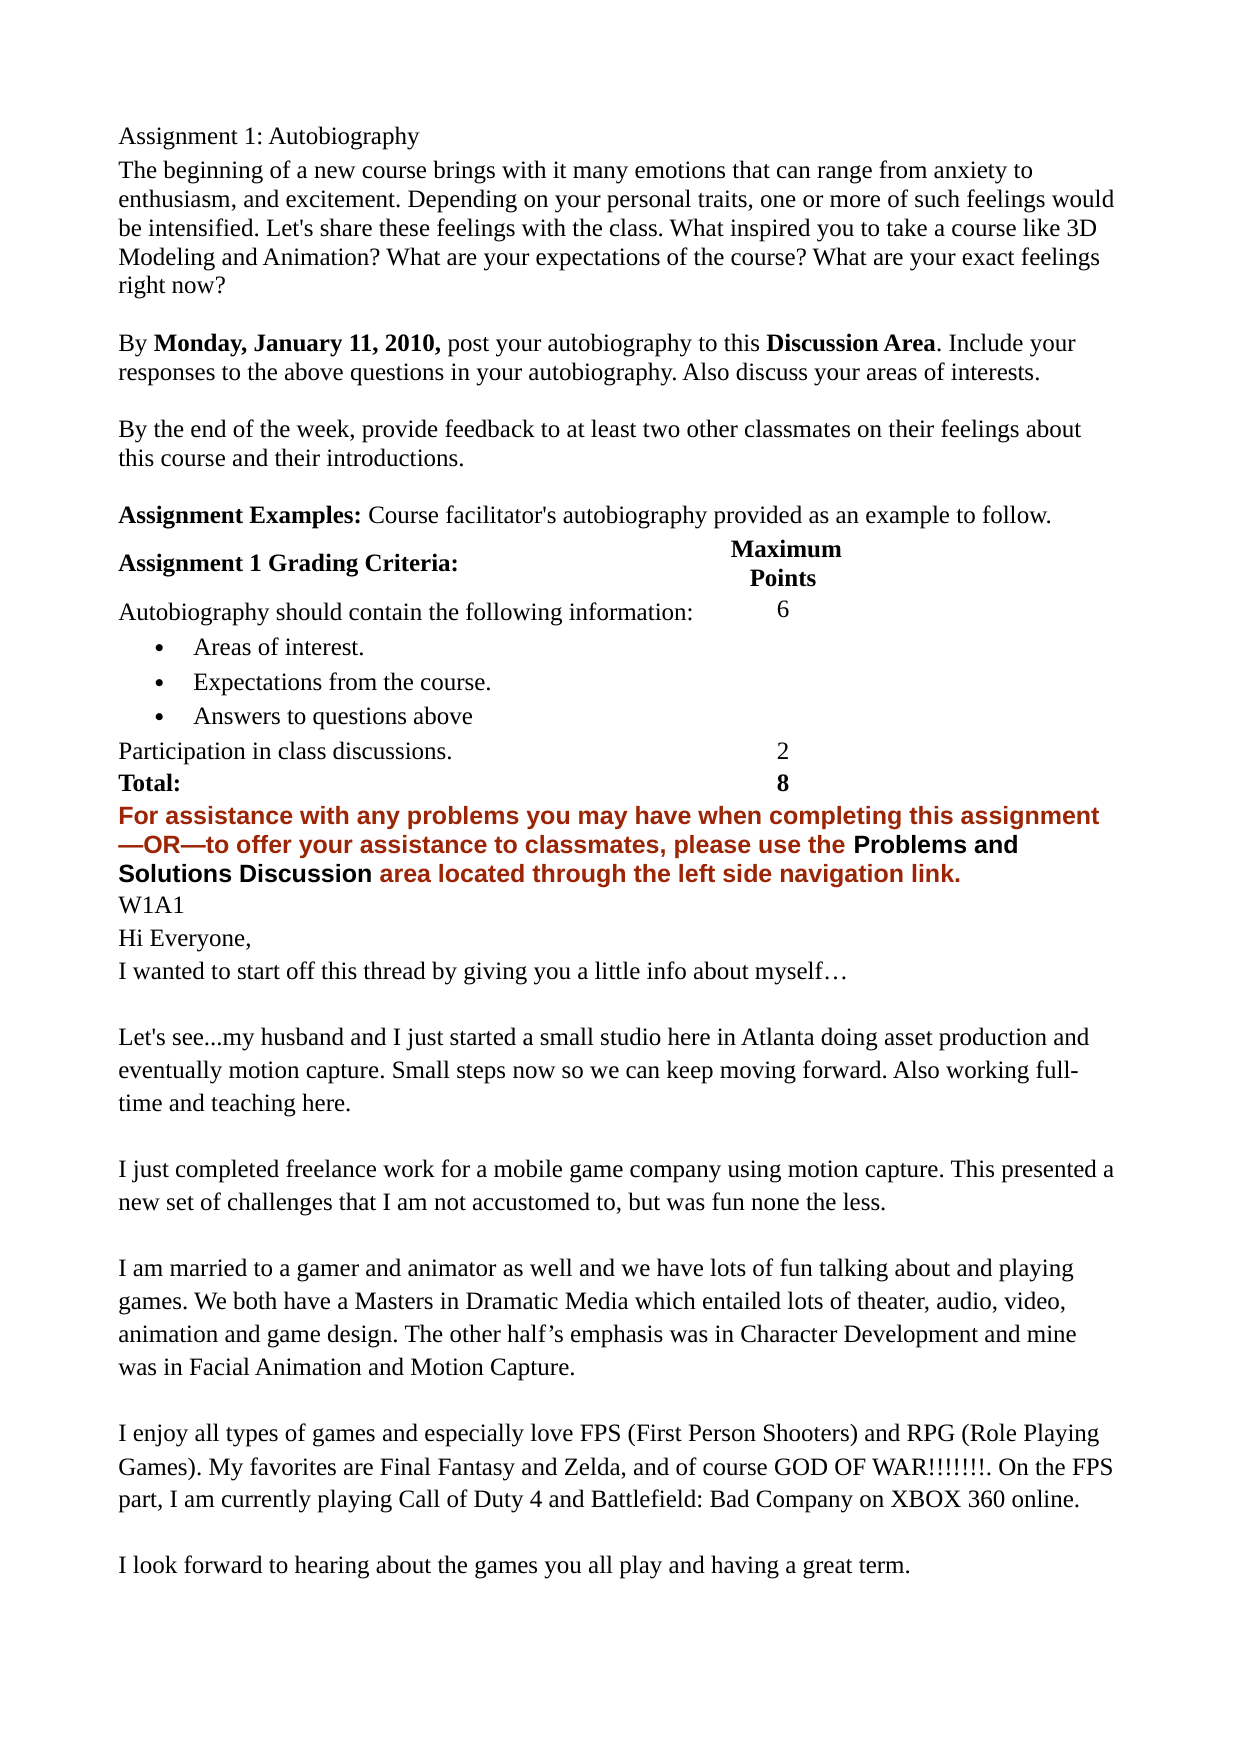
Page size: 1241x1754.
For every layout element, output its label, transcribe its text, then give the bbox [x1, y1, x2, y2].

text For assistance with any problems you may have when completing this assignment—OR—to offer your assistance to classmates, please use the Problems and Solutions Discussion area located through the left side navigation link. [118, 801, 1122, 887]
table_cell Total: [117, 766, 712, 798]
table_header Maximum Points [712, 532, 860, 593]
text The beginning of a new course brings with it many emotions that can range from anxiety to enthusiasm, and excitement. Depending on your personal traits, one or more of such feelings would be intensified. Let's share these feelings with the class. What inspired you to take a course like 3D Modeling and Animation? What are your expectations of the course? What are your exact feelings right now? By Monday, January 11, 2010, post your autobiography to this Discussion Area. Include your responses to the above questions in your autobiography. Also discuss your areas of interests. By the end of the week, provide feedback to at least two other classmates on their feelings about this course and their introductions. Assignment Examples: Course facilitator's autobiography provided as an example to follow. [118, 156, 1122, 529]
table_cell 2 [712, 734, 860, 766]
table_cell 6 [712, 593, 860, 734]
text W1A1 Hi Everyone, I wanted to start off this thread by giving you a little info about myself… Let's see...my husband and I just started a small studio here in Atlanta doing asset production and eventually motion capture. Small steps now so we can keep moving forward. Also working full-time and teaching here. I just completed freelance work for a mobile game company using motion capture. This presented a new set of challenges that I am not accustomed to, but was fun none the less. I am married to a gamer and animator as well and we have lots of fun talking about and playing games. We both have a Masters in Dramatic Media which entailed lots of theater, audio, video, animation and game design. The other half’s emphasis was in Character Development and mine was in Facial Animation and Motion Capture. I enjoy all types of games and especially love FPS (First Person Shooters) and RPG (Role Playing Games). My favorites are Final Fantasy and Zelda, and of course GOD OF WAR!!!!!!!. On the FPS part, I am currently playing Call of Duty 4 and Battlefield: Bad Company on XBOX 360 online. I look forward to hearing about the games you all play and having a great term. [118, 890, 1122, 1612]
table_cell Autobiography should contain the following information: Areas of interest. Expectations from the course. Answers to questions above [117, 593, 712, 734]
table_cell 8 [712, 766, 860, 798]
table_header Assignment 1 Grading Criteria: [117, 532, 712, 593]
text Assignment 1: Autobiography [118, 121, 1122, 150]
table_cell Participation in class discussions. [117, 734, 712, 766]
